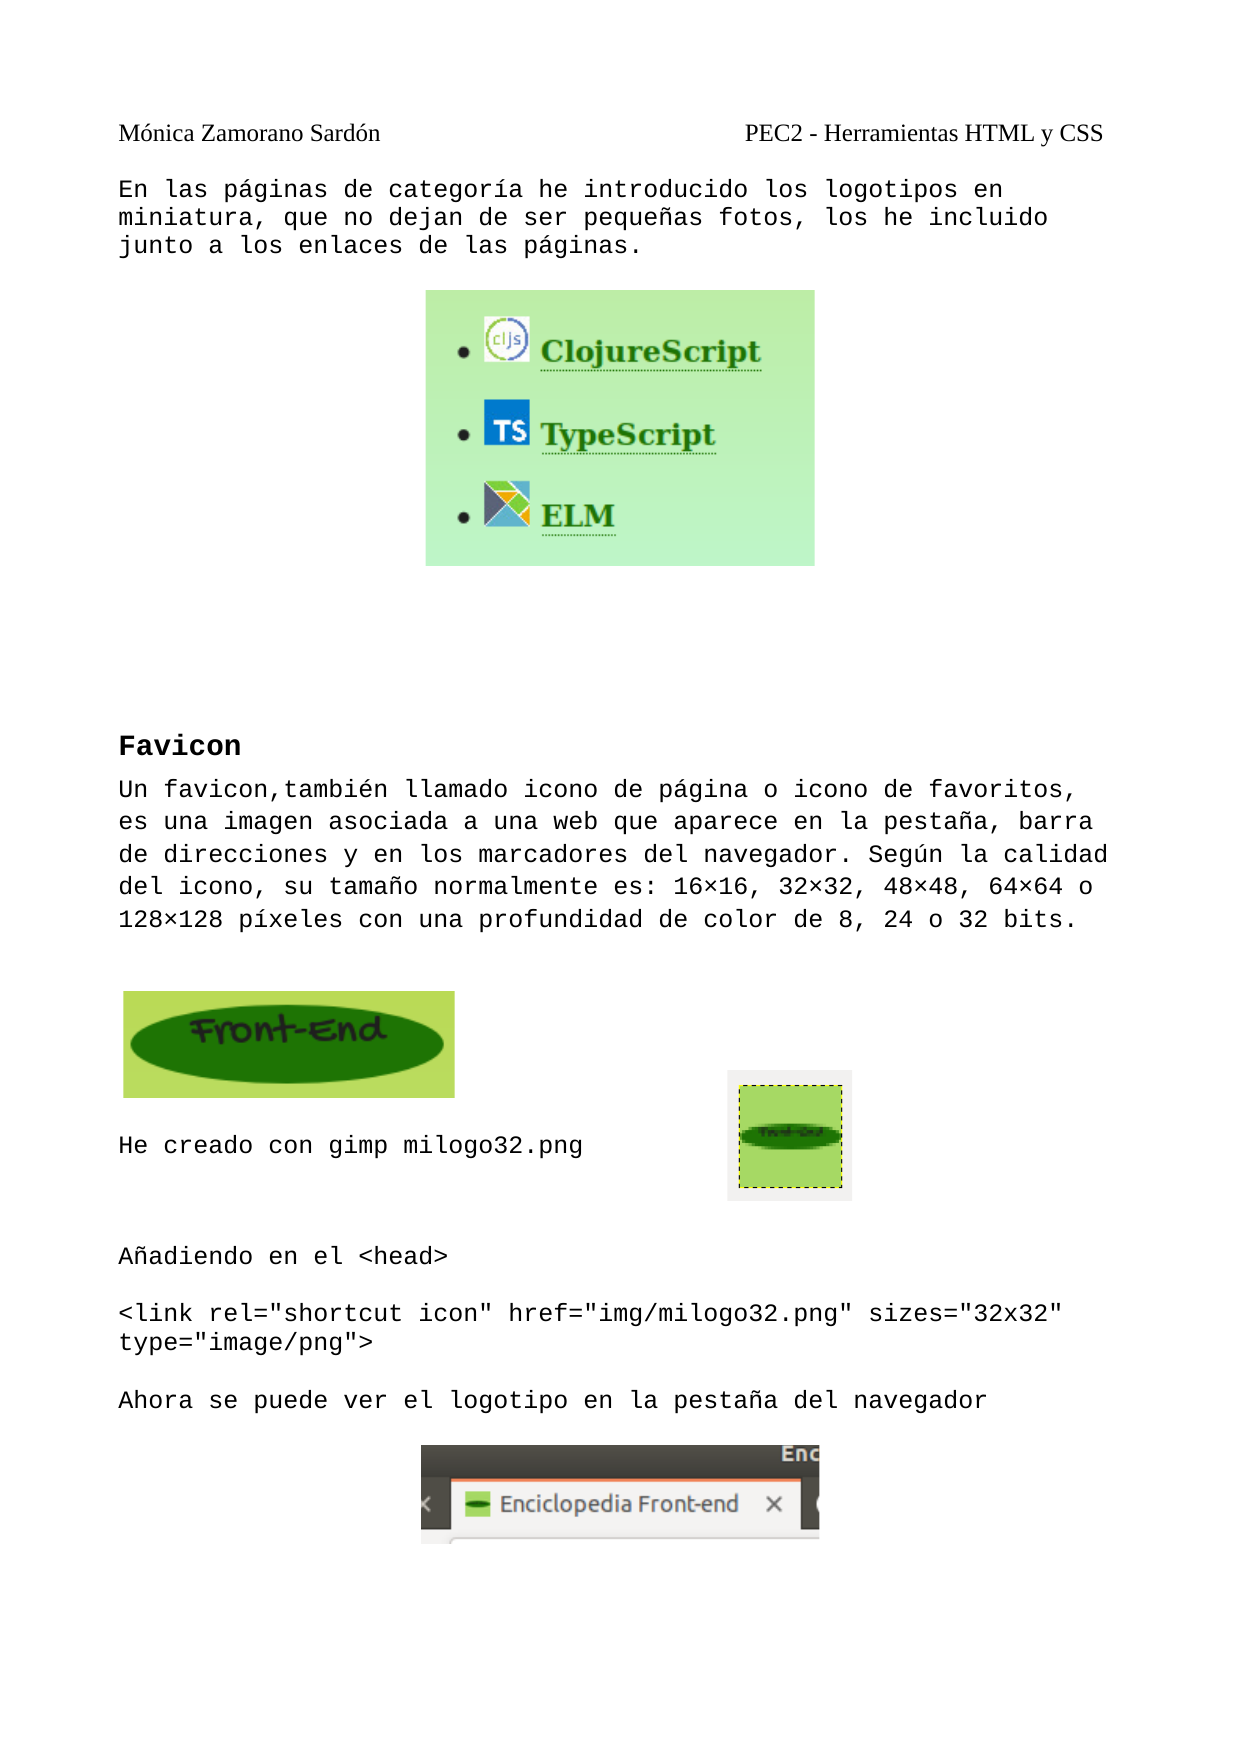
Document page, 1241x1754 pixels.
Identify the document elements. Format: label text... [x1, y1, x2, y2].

text <link rel="shortcut icon" href="img/milogo32.png" sizes="32x32" type="image/png"> [118, 1301, 1122, 1358]
picture [425, 290, 815, 566]
text Un favicon,también llamado icono de página o icono de favoritos, es una imagen asociada a una web que aparece en la pestaña, barra de direcciones y en los marcadores del navegador. Según la calidad del icono, su tamaño normalmente es: 16×16, 32×32, 48×48, 64×64 o 128×128 píxeles con una profundidad de color de 8, 24 o 32 bits. [118, 776, 1122, 934]
picture [727, 1070, 853, 1201]
text Ahora se puede ver el logotipo en la pestaña del navegador [118, 1387, 1122, 1416]
text [853, 1132, 1122, 1161]
text He creado con gimp milogo32.png [118, 1132, 727, 1161]
picture [123, 991, 455, 1098]
text En las páginas de categoría he introducido los logotipos en miniatura, que no dejan de ser pequeñas fotos, los he incluido junto a los enlaces de las páginas. [118, 176, 1122, 261]
subtitle Favicon [118, 730, 1122, 764]
text Añadiendo en el <head> [118, 1243, 1122, 1272]
picture [421, 1445, 820, 1544]
